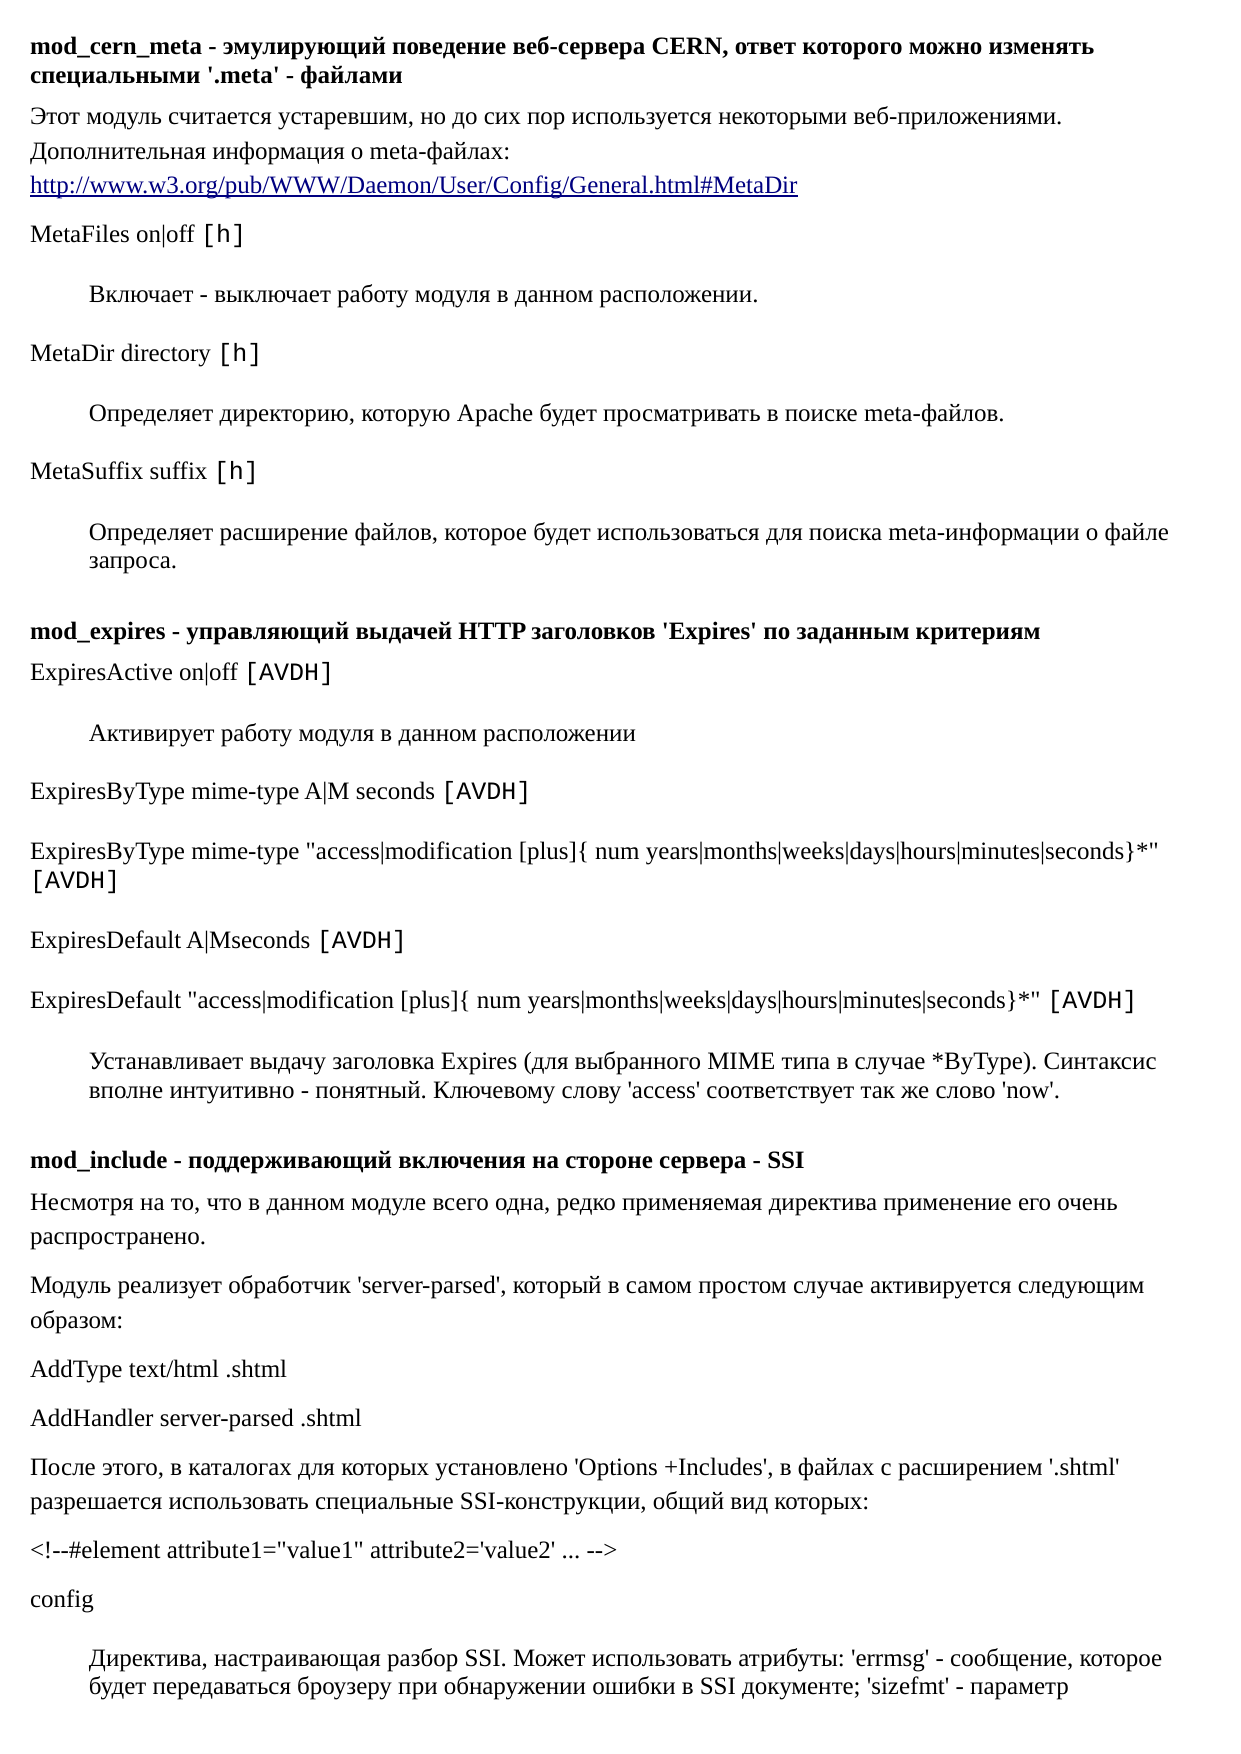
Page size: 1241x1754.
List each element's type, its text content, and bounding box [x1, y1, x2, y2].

subtitle mod_include - поддерживающий включения на стороне сервера - SSI [30, 1145, 1211, 1174]
subtitle ExpiresByType mime-type "access|modification [plus]{ num years|months|weeks|days|hours|minutes|seconds}*" [AVDH] [30, 836, 1211, 896]
subtitle ExpiresByType mime-type A|M seconds [AVDH] [30, 776, 1211, 807]
subtitle MetaFiles on|off [h] [30, 219, 1211, 250]
text <!--#element attribute1="value1" attribute2='value2' ... --> [30, 1535, 1211, 1564]
text После этого, в каталогах для которых установлено 'Options +Includes', в файлах с расширением '.shtml' разрешается использовать специальные SSI-конструкции, общий вид которых: [30, 1452, 1211, 1515]
text Модуль реализует обработчик 'server-parsed', который в самом простом случае активируется следующим образом: [30, 1270, 1211, 1333]
list Директива, настраивающая разбор SSI. Может использовать атрибуты: 'errmsg' - сообщение, которое будет передаваться броузеру при обнаружении ошибки в SSI документе; 'sizefmt' - параметр [89, 1643, 1211, 1700]
list Активирует работу модуля в данном расположении [89, 718, 1211, 746]
list Определяет директорию, которую Apache будет просматривать в поиске meta-файлов. [89, 398, 1211, 427]
subtitle mod_expires - управляющий выдачей HTTP заголовков 'Expires' по заданным критериям [30, 616, 1211, 645]
list Включает - выключает работу модуля в данном расположении. [89, 279, 1211, 308]
subtitle ExpiresDefault A|Mseconds [AVDH] [30, 925, 1211, 956]
list Устанавливает выдачу заголовка Expires (для выбранного MIME типа в случае *ByType). Синтаксис вполне интуитивно - понятный. Ключевому слову 'access' соответствует так же слово 'now'. [89, 1046, 1211, 1103]
text Несмотря на то, что в данном модуле всего одна, редко применяемая директива применение его очень распространено. [30, 1187, 1211, 1250]
text AddHandler server-parsed .shtml [30, 1403, 1211, 1432]
list Определяет расширение файлов, которое будет использоваться для поиска meta-информации о файле запроса. [89, 517, 1211, 574]
text Этот модуль считается устаревшим, но до сих пор используется некоторыми веб-приложениями. Дополнительная информация о meta-файлах: http://www.w3.org/pub/WWW/Daemon/User/Config/General.html#MetaDir [30, 101, 1211, 199]
subtitle ExpiresDefault "access|modification [plus]{ num years|months|weeks|days|hours|minutes|seconds}*" [AVDH] [30, 986, 1211, 1016]
subtitle mod_cern_meta - эмулирующий поведение веб-сервера CERN, ответ которого можно изменять специальными '.meta' - файлами [30, 31, 1211, 89]
subtitle ExpiresActive on|off [AVDH] [30, 657, 1211, 688]
subtitle config [30, 1584, 1211, 1613]
subtitle MetaDir directory [h] [30, 338, 1211, 369]
text AddType text/html .shtml [30, 1354, 1211, 1382]
subtitle MetaSuffix suffix [h] [30, 456, 1211, 487]
